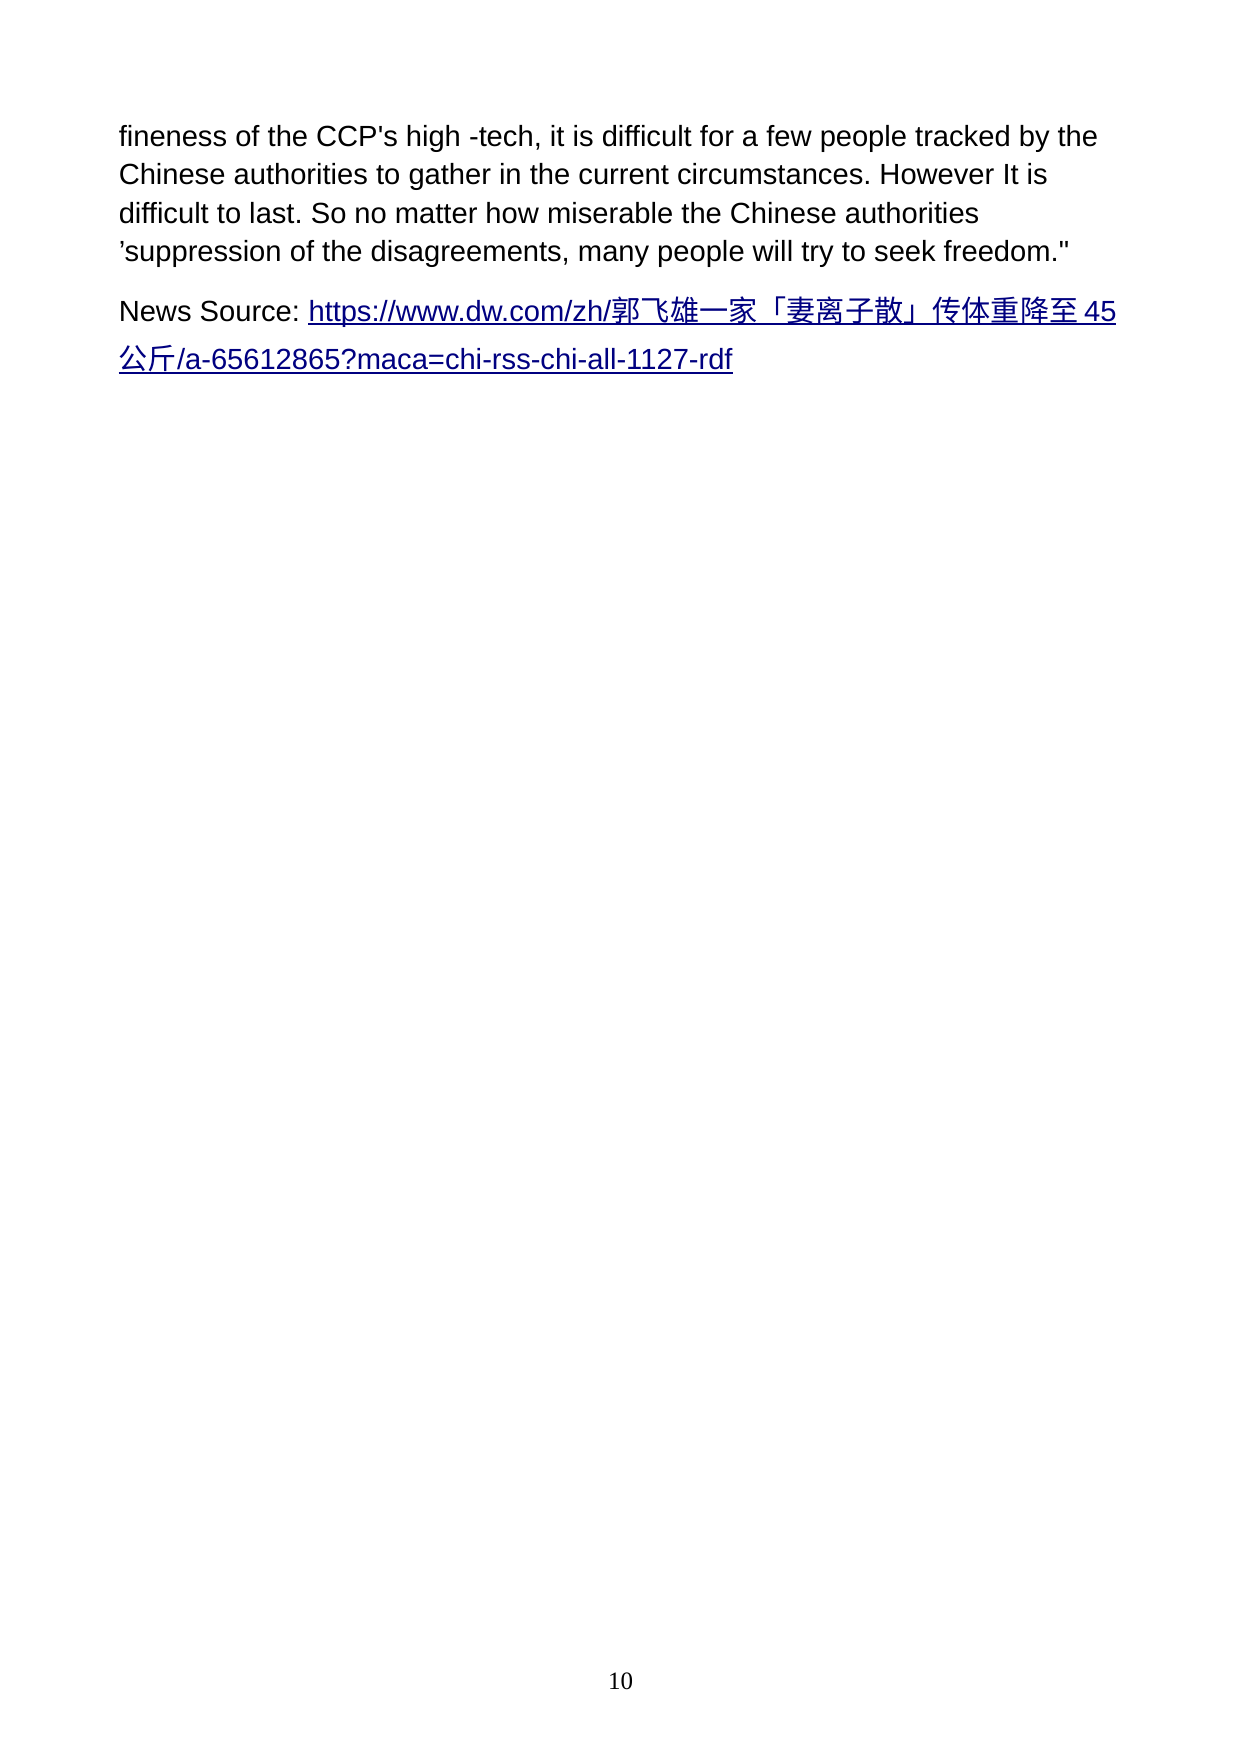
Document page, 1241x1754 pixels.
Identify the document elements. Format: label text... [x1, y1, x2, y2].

text News Source: https://www.dw.com/zh/郭飞雄一家「妻离子散」传体重降至45公斤/a-65612865?maca=chi-rss-chi-all-1127-rdf [118, 287, 1122, 378]
text fineness of the CCP's high -tech, it is difficult for a few people tracked by the Chinese authorities to gather in the current circumstances. However It is difficult to last. So no matter how miserable the Chinese authorities ’suppression of the disagreements, many people will try to seek freedom." [118, 118, 1122, 268]
